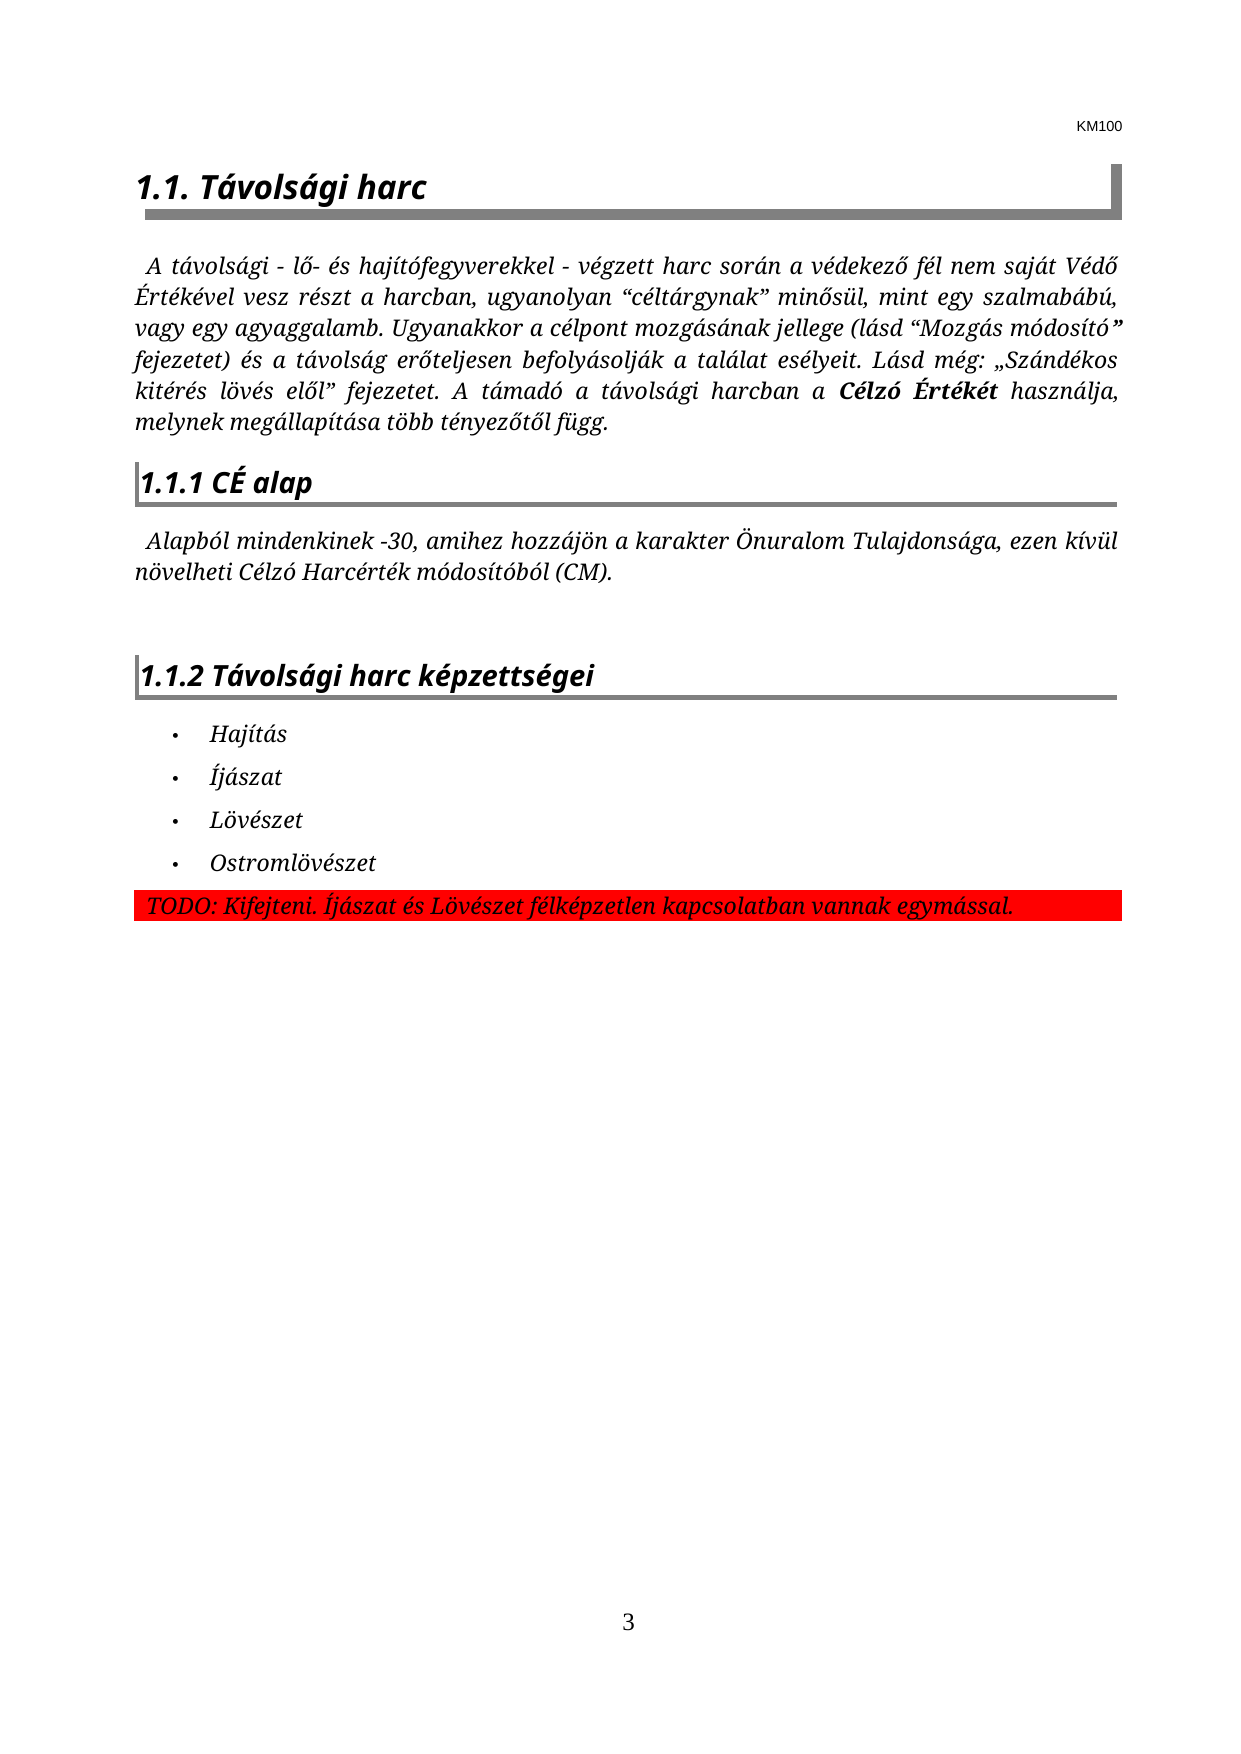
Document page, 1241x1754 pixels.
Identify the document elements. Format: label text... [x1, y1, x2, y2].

list Lövészet [172, 804, 1122, 835]
list Hajítás [172, 718, 1122, 749]
list Íjászat [172, 761, 1122, 792]
text A távolsági - lő- és hajítófegyverekkel - végzett harc során a védekező fél nem saját Védő Értékével vesz részt a harcban, ugyanolyan “céltárgynak” minősül, mint egy szalmabábú, vagy egy agyaggalamb. Ugyanakkor a célpont mozgásának jellege (lásd “Mozgás módosító” fejezetet) és a távolság erőteljesen befolyásolják a találat esélyeit. Lásd még: „Szándékos kitérés lövés elől” fejezetet. A támadó a távolsági harcban a Célzó Értékét használja, melynek megállapítása több tényezőtől függ. [134, 250, 1122, 437]
list Ostromlövészet [172, 847, 1122, 878]
subtitle CÉ alap [139, 462, 1122, 502]
subtitle Távolsági harc [134, 164, 1111, 209]
subtitle Távolsági harc képzettségei [139, 655, 1122, 695]
text TODO: Kifejteni. Íjászat és Lövészet félképzetlen kapcsolatban vannak egymással. [134, 890, 1122, 921]
text Alapból mindenkinek -30, amihez hozzájön a karakter Önuralom Tulajdonsága, ezen kívül növelheti Célzó Harcérték módosítóból (CM). [134, 525, 1122, 587]
